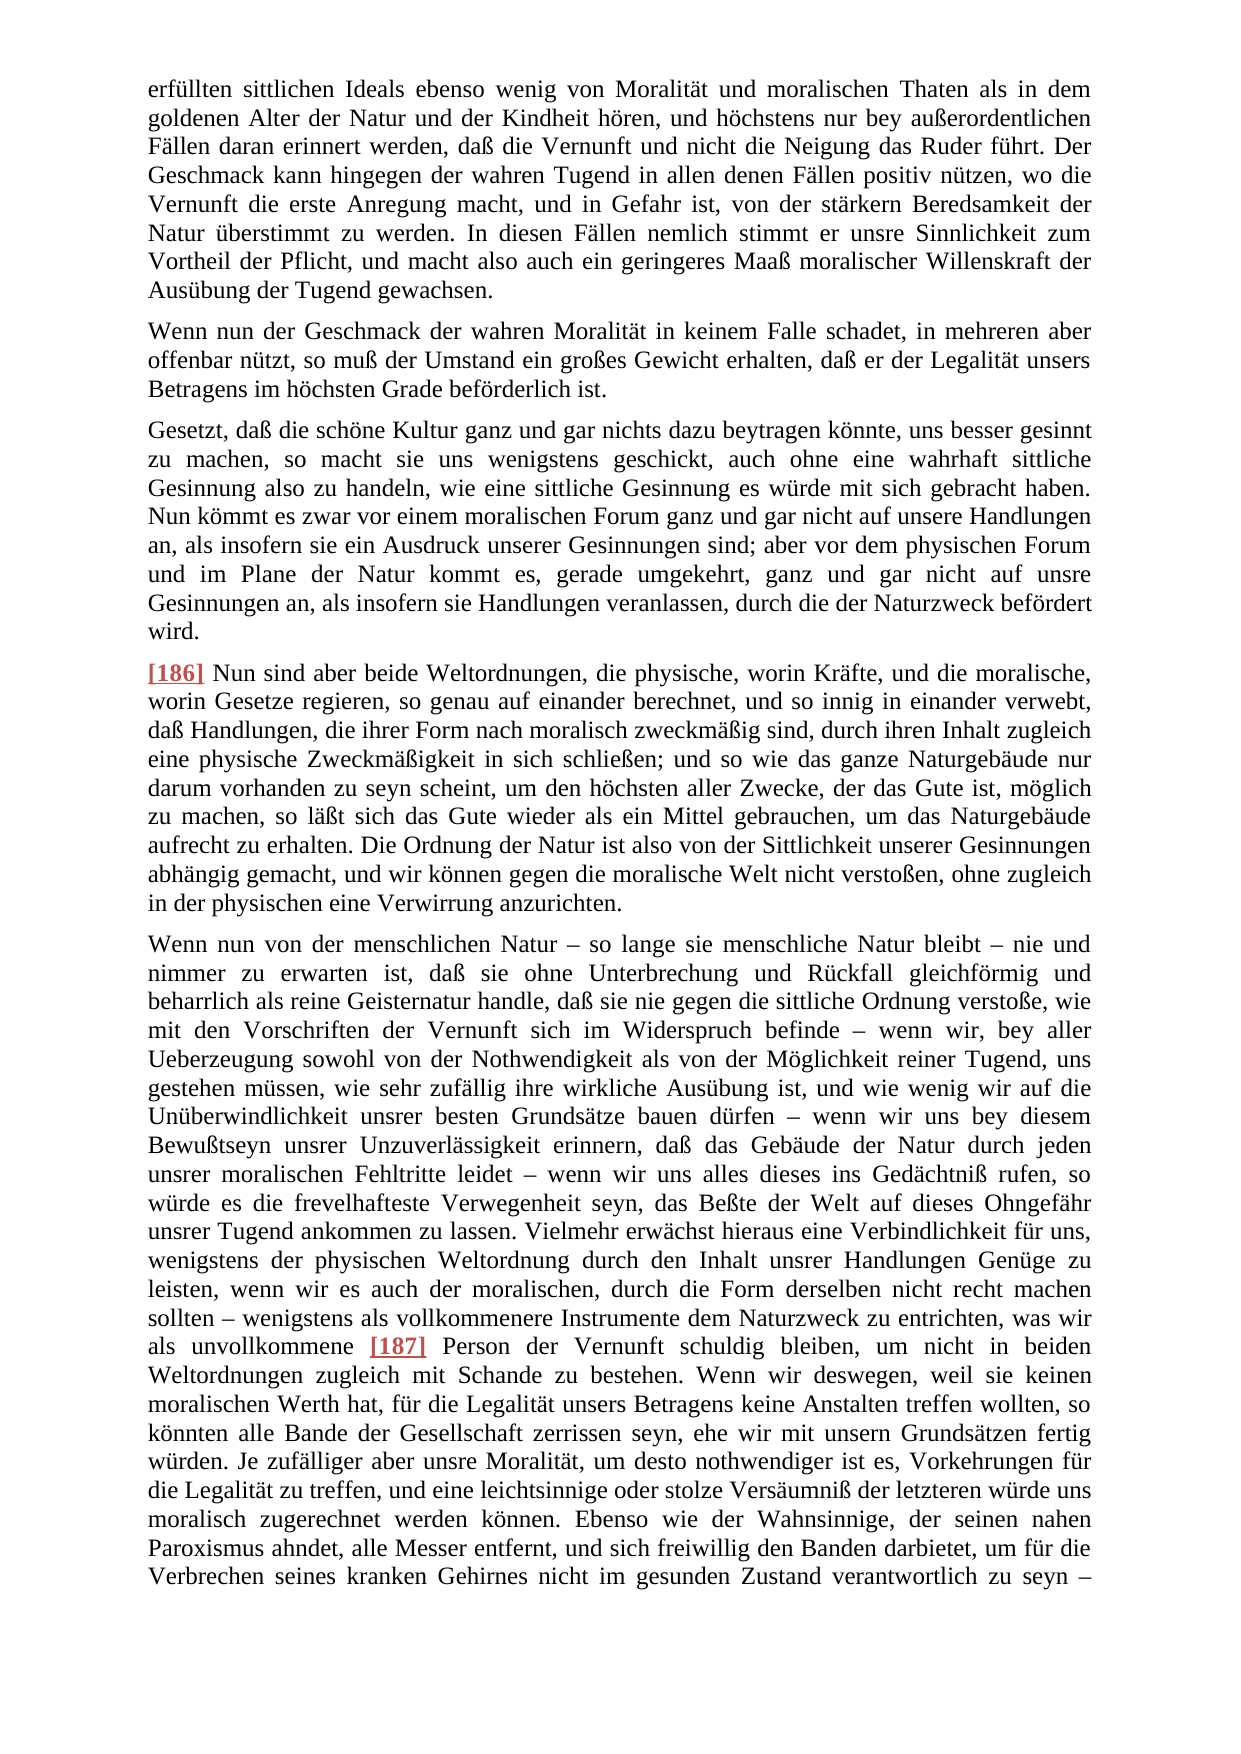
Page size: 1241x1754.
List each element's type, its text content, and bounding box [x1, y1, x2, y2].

text [186] Nun sind aber beide Weltordnungen, die physische, worin Kräfte, und die moralische, worin Gesetze regieren, so genau auf einander berechnet, und so innig in einander verwebt, daß Handlungen, die ihrer Form nach moralisch zweckmäßig sind, durch ihren Inhalt zugleich eine physische Zweckmäßigkeit in sich schließen; und so wie das ganze Naturgebäude nur darum vorhanden zu seyn scheint, um den höchsten aller Zwecke, der das Gute ist, möglich zu machen, so läßt sich das Gute wieder als ein Mittel gebrauchen, um das Naturgebäude aufrecht zu erhalten. Die Ordnung der Natur ist also von der Sittlichkeit unserer Gesinnungen abhängig gemacht, und wir können gegen die moralische Welt nicht verstoßen, ohne zugleich in der physischen eine Verwirrung anzurichten. [148, 658, 1092, 916]
text erfüllten sittlichen Ideals ebenso wenig von Moralität und moralischen Thaten als in dem goldenen Alter der Natur und der Kindheit hören, und höchstens nur bey außerordentlichen Fällen daran erinnert werden, daß die Vernunft und nicht die Neigung das Ruder führt. Der Geschmack kann hingegen der wahren Tugend in allen denen Fällen positiv nützen, wo die Vernunft die erste Anregung macht, und in Gefahr ist, von der stärkern Beredsamkeit der Natur überstimmt zu werden. In diesen Fällen nemlich stimmt er unsre Sinnlichkeit zum Vortheil der Pflicht, und macht also auch ein geringeres Maaß moralischer Willenskraft der Ausübung der Tugend gewachsen. [148, 74, 1092, 304]
text Wenn nun der Geschmack der wahren Moralität in keinem Falle schadet, in mehreren aber offenbar nützt, so muß der Umstand ein großes Gewicht erhalten, daß er der Legalität unsers Betragens im höchsten Grade beförderlich ist. [148, 316, 1092, 403]
text Gesetzt, daß die schöne Kultur ganz und gar nichts dazu beytragen könnte, uns besser gesinnt zu machen, so macht sie uns wenigstens geschickt, auch ohne eine wahrhaft sittliche Gesinnung also zu handeln, wie eine sittliche Gesinnung es würde mit sich gebracht haben. Nun kömmt es zwar vor einem moralischen Forum ganz und gar nicht auf unsere Handlungen an, als insofern sie ein Ausdruck unserer Gesinnungen sind; aber vor dem physischen Forum und im Plane der Natur kommt es, gerade umgekehrt, ganz und gar nicht auf unsre Gesinnungen an, als insofern sie Handlungen veranlassen, durch die der Naturzweck befördert wird. [148, 415, 1092, 645]
text Wenn nun von der menschlichen Natur – so lange sie menschliche Natur bleibt – nie und nimmer zu erwarten ist, daß sie ohne Unterbrechung und Rückfall gleichförmig und beharrlich als reine Geisternatur handle, daß sie nie gegen die sittliche Ordnung verstoße, wie mit den Vorschriften der Vernunft sich im Widerspruch befinde – wenn wir, bey aller Ueberzeugung sowohl von der Nothwendigkeit als von der Möglichkeit reiner Tugend, uns gestehen müssen, wie sehr zufällig ihre wirkliche Ausübung ist, und wie wenig wir auf die Unüberwindlichkeit unsrer besten Grundsätze bauen dürfen – wenn wir uns bey diesem Bewußtseyn unsrer Unzuverlässigkeit erinnern, daß das Gebäude der Natur durch jeden unsrer moralischen Fehltritte leidet – wenn wir uns alles dieses ins Gedächtniß rufen, so würde es die frevelhafteste Verwegenheit seyn, das Beßte der Welt auf dieses Ohngefähr unsrer Tugend ankommen zu lassen. Vielmehr erwächst hieraus eine Verbindlichkeit für uns, wenigstens der physischen Weltordnung durch den Inhalt unsrer Handlungen Genüge zu leisten, wenn wir es auch der moralischen, durch die Form derselben nicht recht machen sollten – wenigstens als vollkommenere Instrumente dem Naturzweck zu entrichten, was wir als unvollkommene [187] Person der Vernunft schuldig bleiben, um nicht in beiden Weltordnungen zugleich mit Schande zu bestehen. Wenn wir deswegen, weil sie keinen moralischen Werth hat, für die Legalität unsers Betragens keine Anstalten treffen wollten, so könnten alle Bande der Gesellschaft zerrissen seyn, ehe wir mit unsern Grundsätzen fertig würden. Je zufälliger aber unsre Moralität, um desto nothwendiger ist es, Vorkehrungen für die Legalität zu treffen, und eine leichtsinnige oder stolze Versäumniß der letzteren würde uns moralisch zugerechnet werden können. Ebenso wie der Wahnsinnige, der seinen nahen Paroxismus ahndet, alle Messer entfernt, und sich freiwillig den Banden darbietet, um für die Verbrechen seines kranken Gehirnes nicht im gesunden Zustand verantwortlich zu seyn – [148, 929, 1092, 1590]
